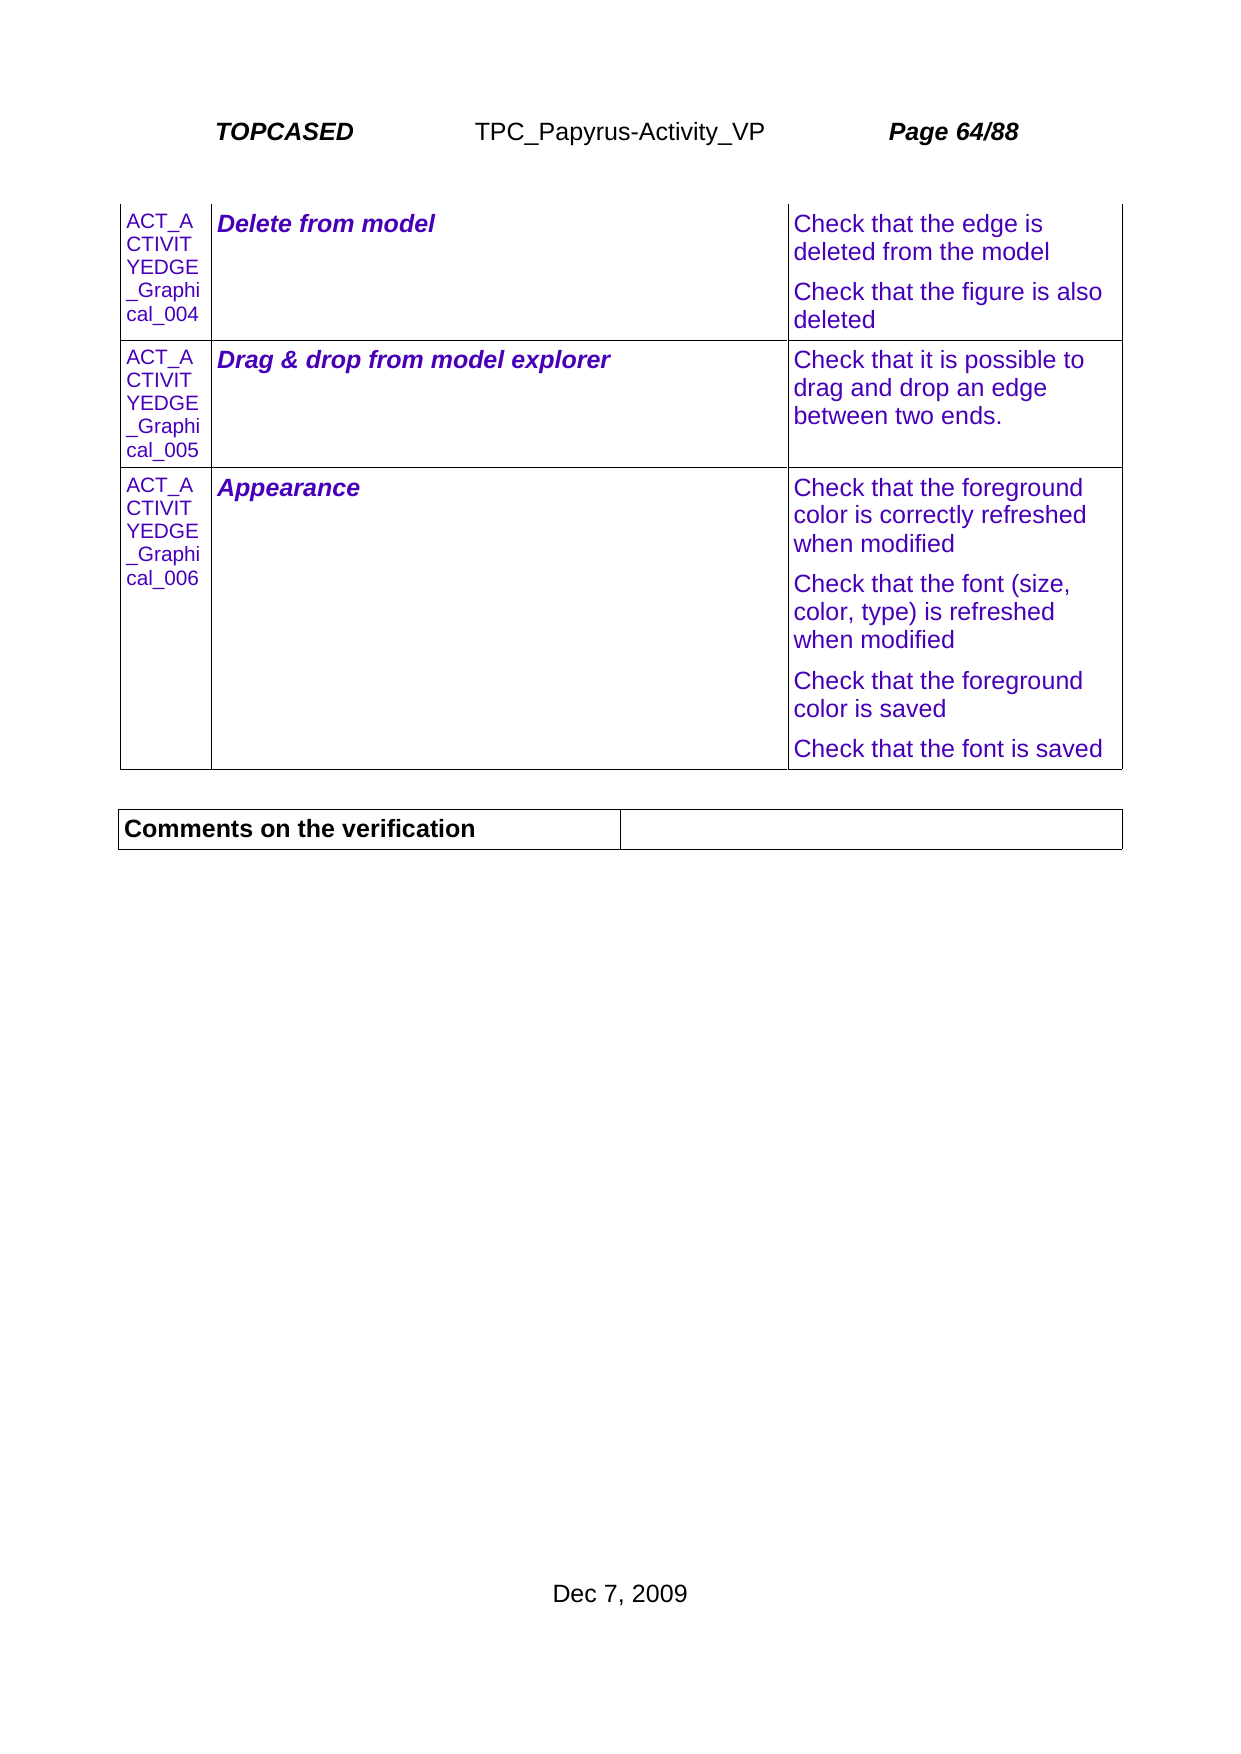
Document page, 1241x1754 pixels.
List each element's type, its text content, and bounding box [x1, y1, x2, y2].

table_cell Drag & drop from model explorer [212, 341, 787, 467]
table_cell ACT_ACTIVITYEDGE_Graphical_005 [121, 341, 211, 467]
table_cell Check that the foreground color is correctly refreshed when modified Check that the font (size, color, type) is refreshed when modified Check that the foreground color is saved Check that the font is saved [789, 468, 1122, 769]
table_cell Appearance [212, 468, 787, 769]
table_cell Check that it is possible to drag and drop an edge between two ends. [789, 341, 1122, 467]
table_cell Check that the edge is deleted from the model Check that the figure is also deleted [789, 204, 1122, 340]
table_header [621, 810, 1122, 849]
table_header Comments on the verification [119, 810, 620, 849]
table_cell ACT_ACTIVITYEDGE_Graphical_006 [121, 468, 211, 769]
table_cell Delete from model [212, 204, 787, 340]
table_cell ACT_ACTIVITYEDGE_Graphical_004 [121, 204, 211, 340]
